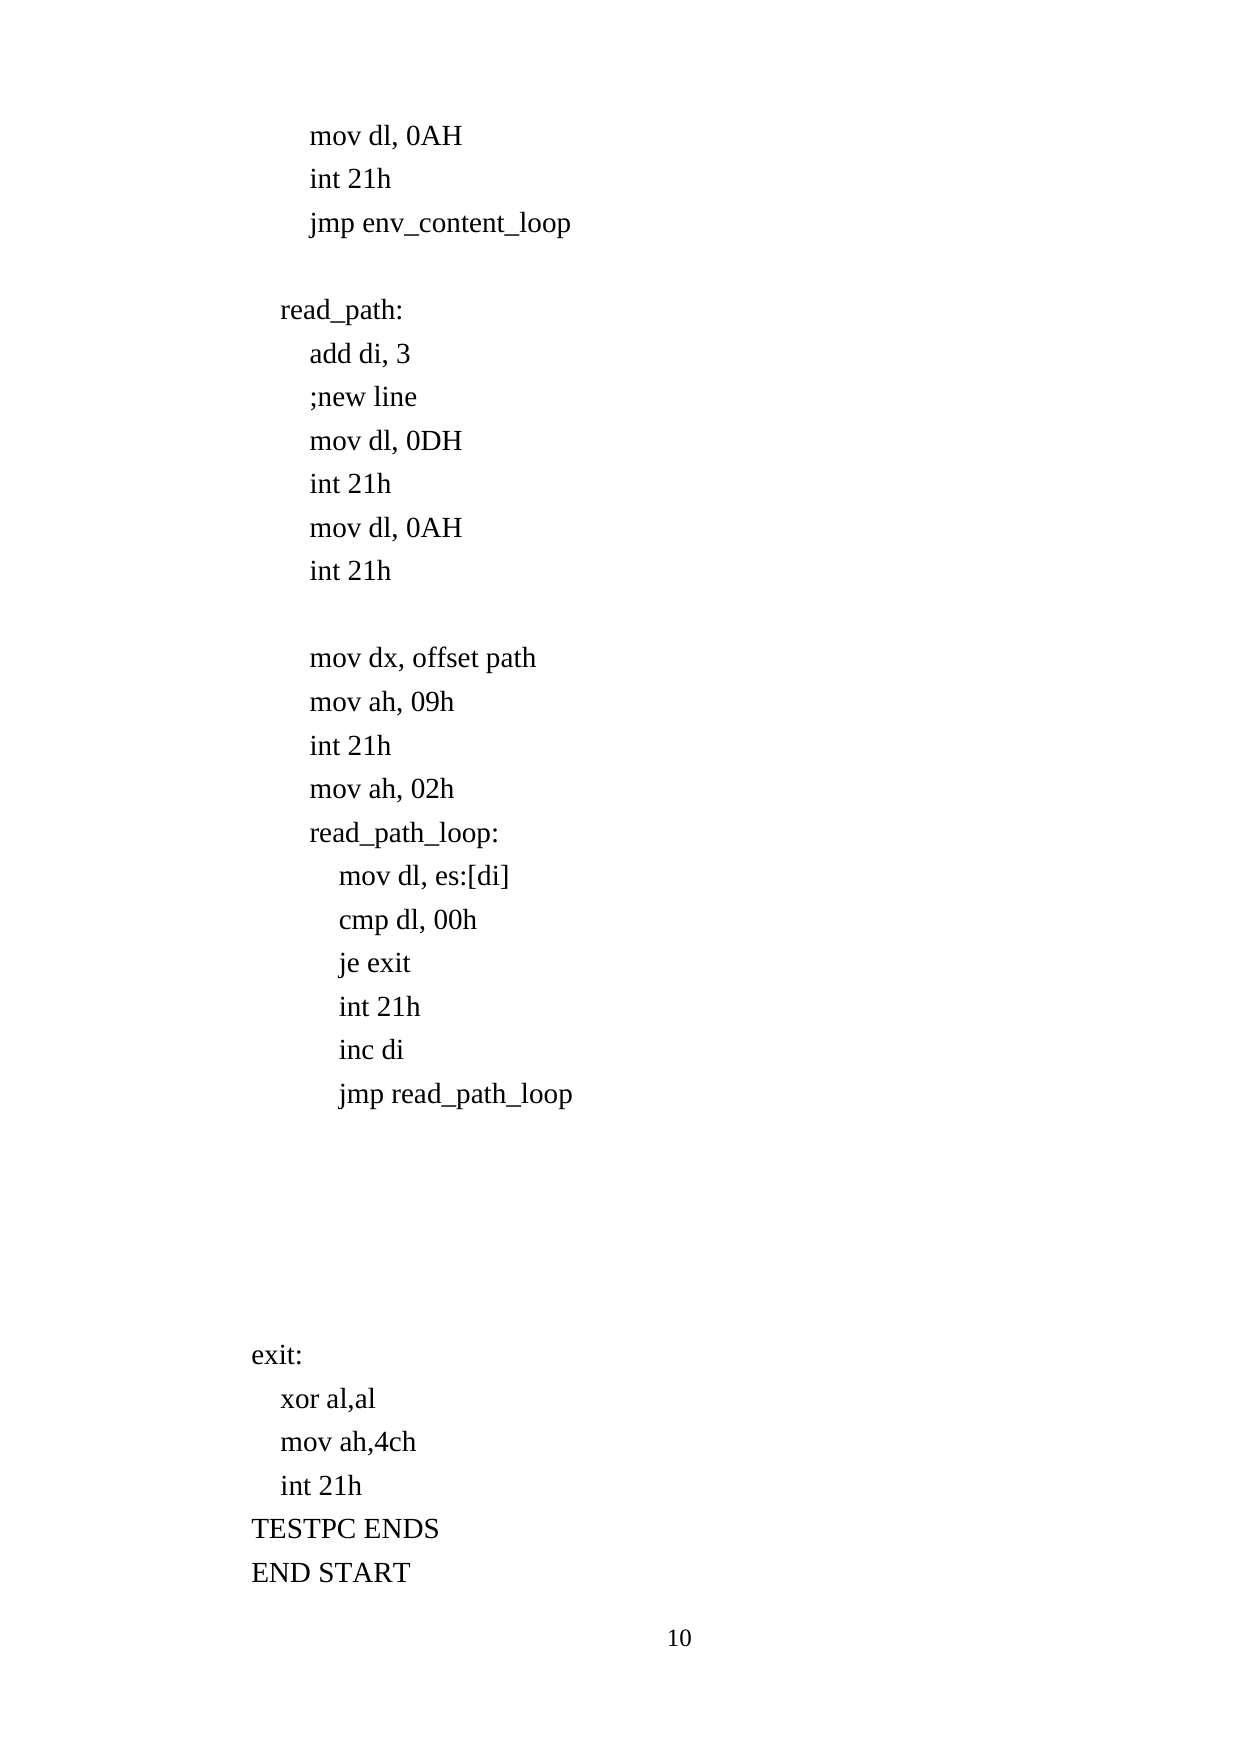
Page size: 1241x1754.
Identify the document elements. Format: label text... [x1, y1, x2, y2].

text int 21h [177, 466, 1181, 500]
text int 21h [177, 162, 1181, 195]
text read_path_loop: [177, 815, 1181, 848]
text inc di [177, 1032, 1181, 1066]
text jmp read_path_loop [177, 1076, 1181, 1109]
text mov dl, 0DH [177, 423, 1181, 456]
text mov ah,4ch [177, 1424, 1181, 1458]
text int 21h [177, 989, 1181, 1022]
text je exit [177, 945, 1181, 979]
text mov dl, 0AH [177, 510, 1181, 543]
text mov dl, es:[di] [177, 858, 1181, 892]
text add di, 3 [177, 336, 1181, 369]
text mov ah, 02h [177, 771, 1181, 805]
text mov ah, 09h [177, 684, 1181, 718]
text END START [177, 1555, 1181, 1588]
text read_path: [177, 292, 1181, 326]
text jmp env_content_loop [177, 205, 1181, 239]
text mov dl, 0AH [177, 118, 1181, 152]
text cmp dl, 00h [177, 902, 1181, 935]
text int 21h [177, 1468, 1181, 1501]
text int 21h [177, 553, 1181, 587]
text int 21h [177, 728, 1181, 761]
text ;new line [177, 379, 1181, 413]
text xor al,al [177, 1381, 1181, 1414]
text exit: [177, 1337, 1181, 1371]
text TESTPC ENDS [177, 1511, 1181, 1545]
text mov dx, offset path [177, 641, 1181, 674]
